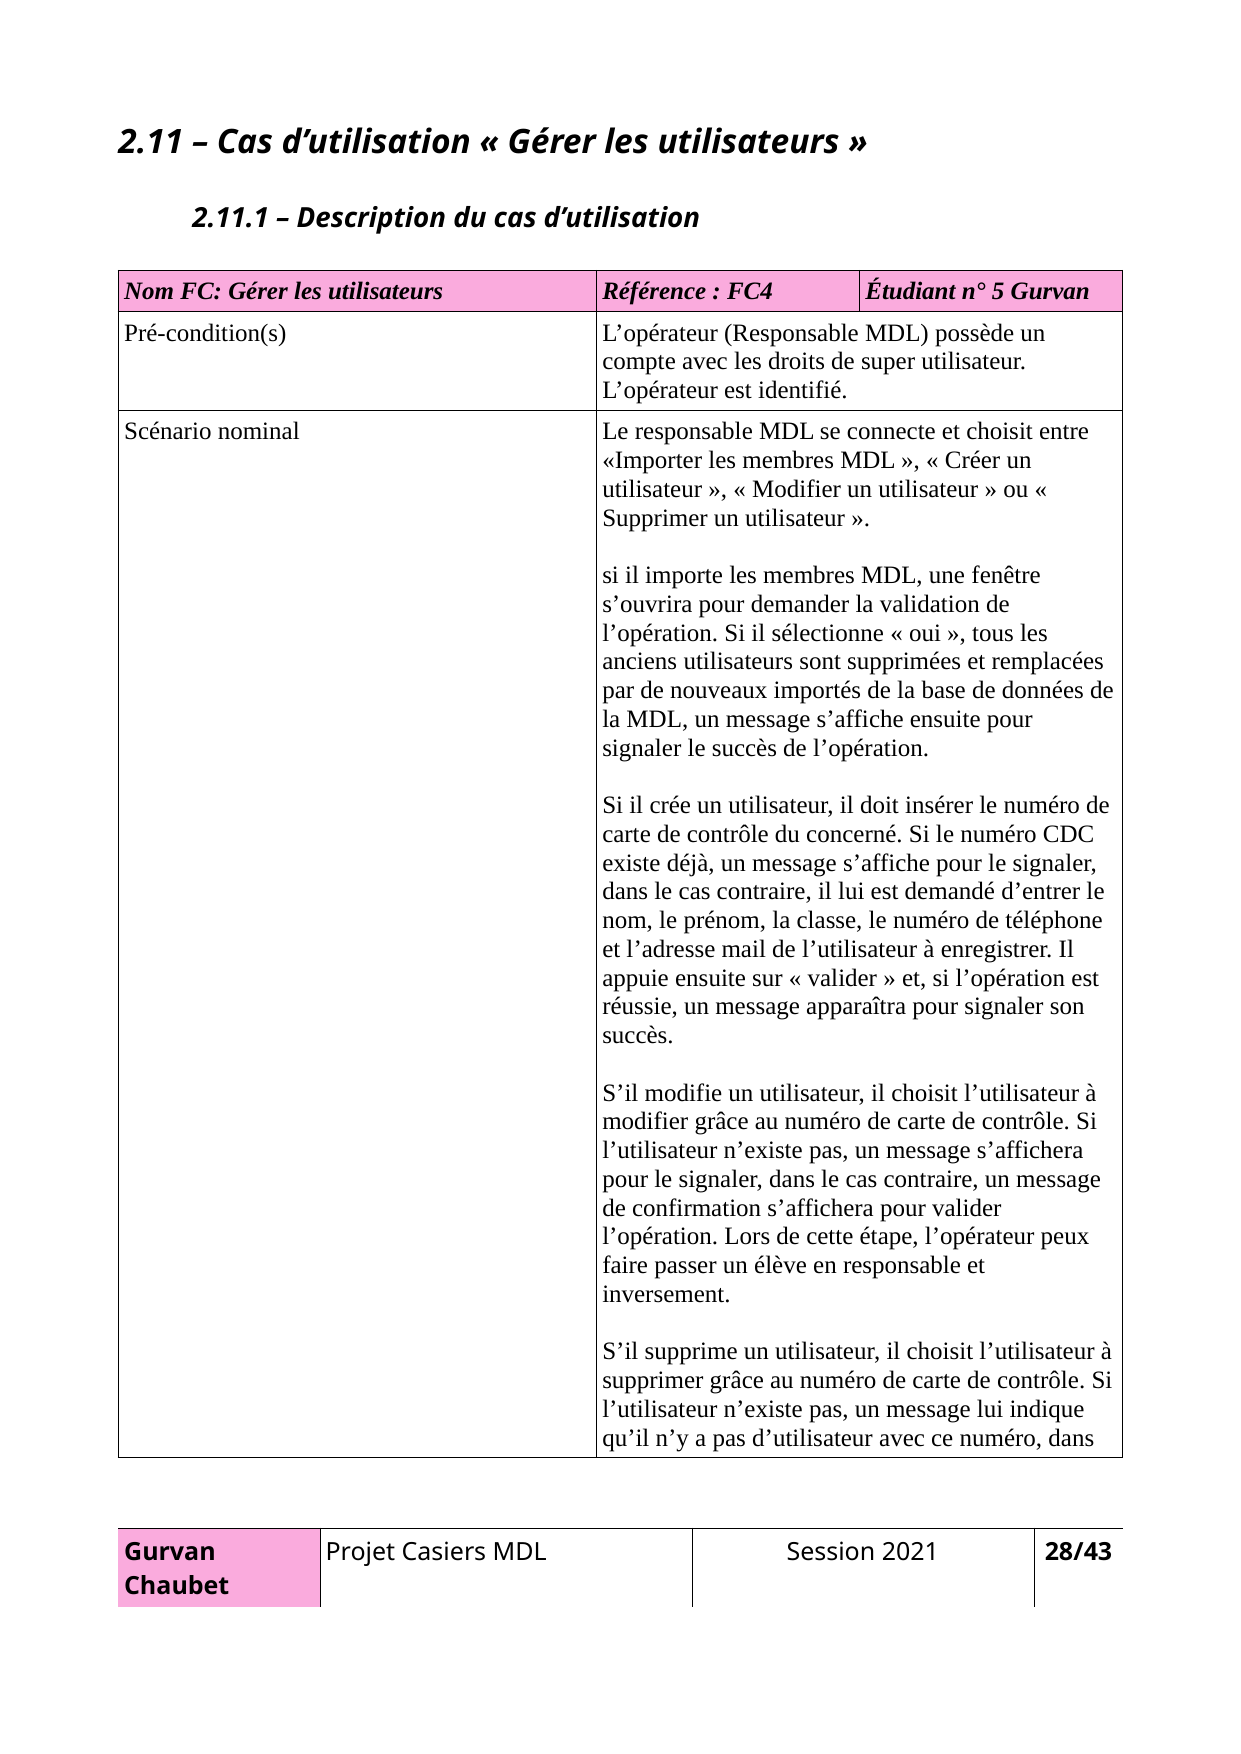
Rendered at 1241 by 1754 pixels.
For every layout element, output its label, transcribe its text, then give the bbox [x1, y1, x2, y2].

table_cell Scénario nominal [119, 411, 596, 1457]
table_header Nom FC: Gérer les utilisateurs [119, 271, 596, 311]
table_header Référence : FC4 [597, 271, 859, 311]
table_cell Le responsable MDL se connecte et choisit entre «Importer les membres MDL », « Créer un utilisateur », « Modifier un utilisateur » ou « Supprimer un utilisateur ». si il importe les membres MDL, une fenêtre s’ouvrira pour demander la validation de l’opération. Si il sélectionne « oui », tous les anciens utilisateurs sont supprimées et remplacées par de nouveaux importés de la base de données de la MDL, un message s’affiche ensuite pour signaler le succès de l’opération. Si il crée un utilisateur, il doit insérer le numéro de carte de contrôle du concerné. Si le numéro CDC existe déjà, un message s’affiche pour le signaler, dans le cas contraire, il lui est demandé d’entrer le nom, le prénom, la classe, le numéro de téléphone et l’adresse mail de l’utilisateur à enregistrer. Il appuie ensuite sur « valider » et, si l’opération est réussie, un message apparaîtra pour signaler son succès. S’il modifie un utilisateur, il choisit l’utilisateur à modifier grâce au numéro de carte de contrôle. Si l’utilisateur n’existe pas, un message s’affichera pour le signaler, dans le cas contraire, un message de confirmation s’affichera pour valider l’opération. Lors de cette étape, l’opérateur peux faire passer un élève en responsable et inversement. S’il supprime un utilisateur, il choisit l’utilisateur à supprimer grâce au numéro de carte de contrôle. Si l’utilisateur n’existe pas, un message lui indique qu’il n’y a pas d’utilisateur avec ce numéro, dans [597, 411, 1122, 1457]
table_cell L’opérateur (Responsable MDL) possède un compte avec les droits de super utilisateur. L’opérateur est identifié. [597, 312, 1122, 410]
table_cell Pré-condition(s) [119, 312, 596, 410]
subtitle 2.11.1 – Description du cas d’utilisation [118, 198, 1122, 236]
table_header Étudiant n° 5 Gurvan [860, 271, 1122, 311]
subtitle 2.11 – Cas d’utilisation « Gérer les utilisateurs » [118, 118, 1122, 164]
